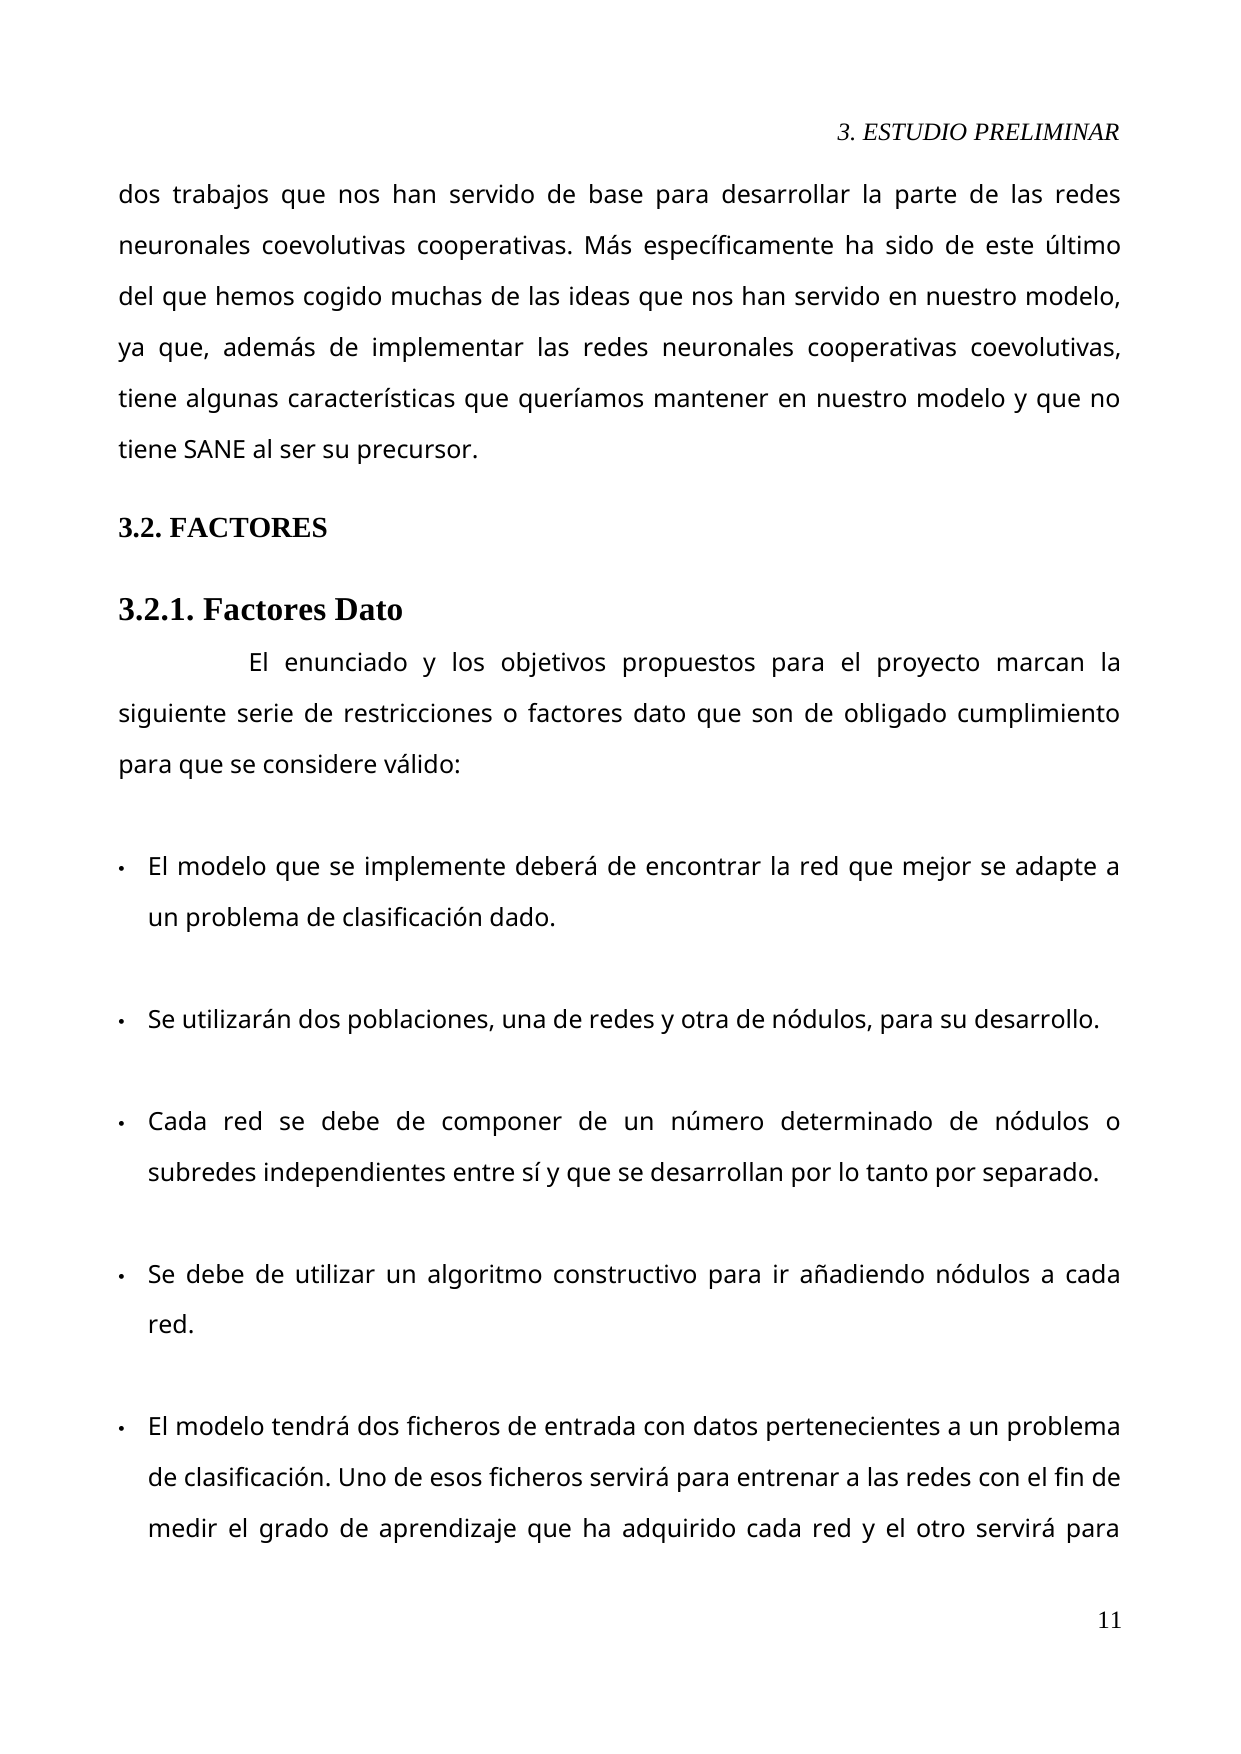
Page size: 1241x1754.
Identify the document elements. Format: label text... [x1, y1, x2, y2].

list El modelo que se implemente deberá de encontrar la red que mejor se adapte a un problema de clasificación dado. [118, 849, 1122, 934]
list Se debe de utilizar un algoritmo constructivo para ir añadiendo nódulos a cada red. [118, 1257, 1122, 1341]
subtitle 3.2. FACTORES [118, 512, 1122, 544]
subtitle 3.2.1. Factores Dato [118, 590, 1122, 627]
list Se utilizarán dos poblaciones, una de redes y otra de nódulos, para su desarrollo. [118, 1002, 1122, 1036]
text dos trabajos que nos han servido de base para desarrollar la parte de las redes neuronales coevolutivas cooperativas. Más específicamente ha sido de este último del que hemos cogido muchas de las ideas que nos han servido en nuestro modelo, ya que, además de implementar las redes neuronales cooperativas coevolutivas, tiene algunas características que queríamos mantener en nuestro modelo y que no tiene SANE al ser su precursor. [118, 177, 1122, 466]
list El modelo tendrá dos ficheros de entrada con datos pertenecientes a un problema de clasificación. Uno de esos ficheros servirá para entrenar a las redes con el fin de medir el grado de aprendizaje que ha adquirido cada red y el otro servirá para [118, 1409, 1122, 1545]
text El enunciado y los objetivos propuestos para el proyecto marcan la siguiente serie de restricciones o factores dato que son de obligado cumplimiento para que se considere válido: [118, 645, 1122, 781]
list Cada red se debe de componer de un número determinado de nódulos o subredes independientes entre sí y que se desarrollan por lo tanto por separado. [118, 1104, 1122, 1189]
